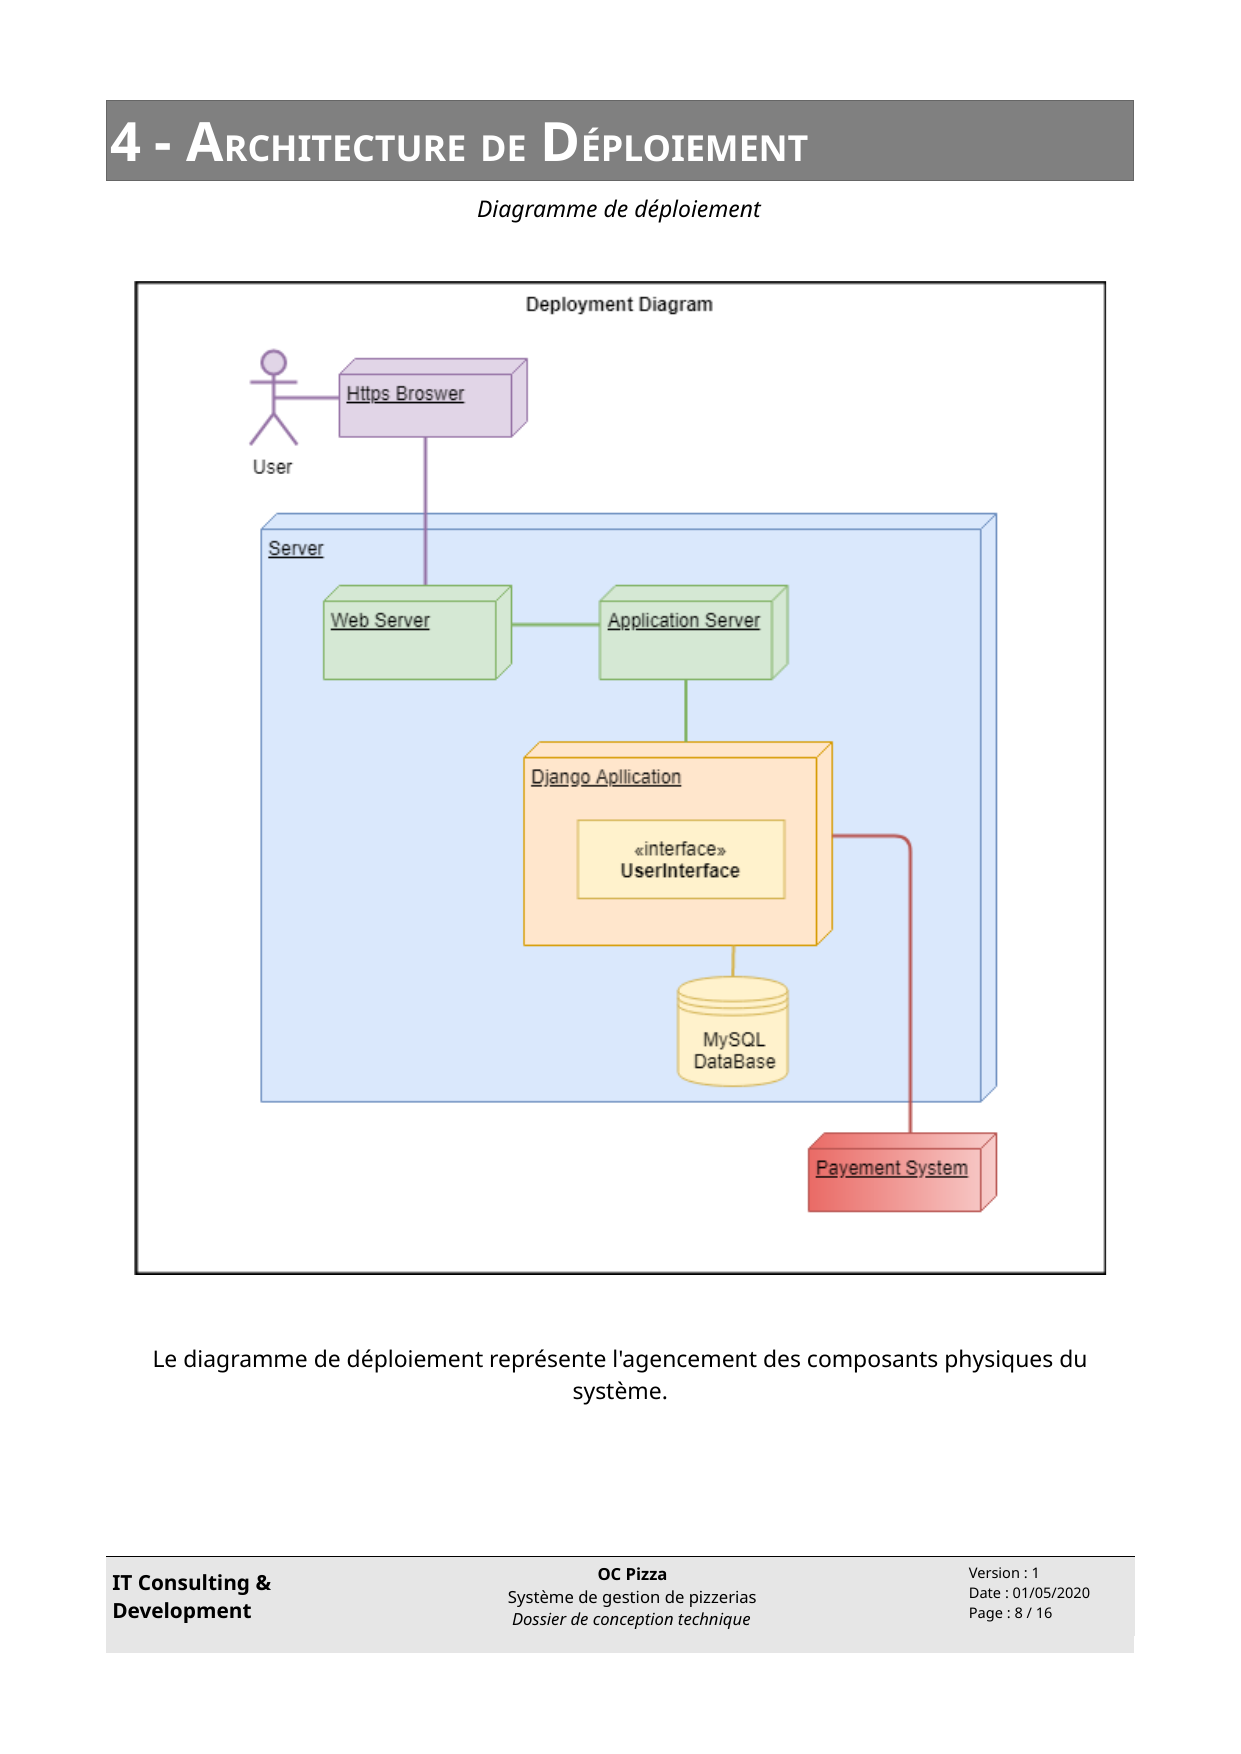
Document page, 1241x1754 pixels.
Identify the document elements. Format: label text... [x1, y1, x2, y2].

subtitle Architecture de Déploiement [107, 101, 1133, 180]
text Diagramme de déploiement [106, 193, 1134, 225]
text Le diagramme de déploiement représente l'agencement des composants physiques du système. [106, 1343, 1134, 1406]
picture [134, 281, 1107, 1275]
